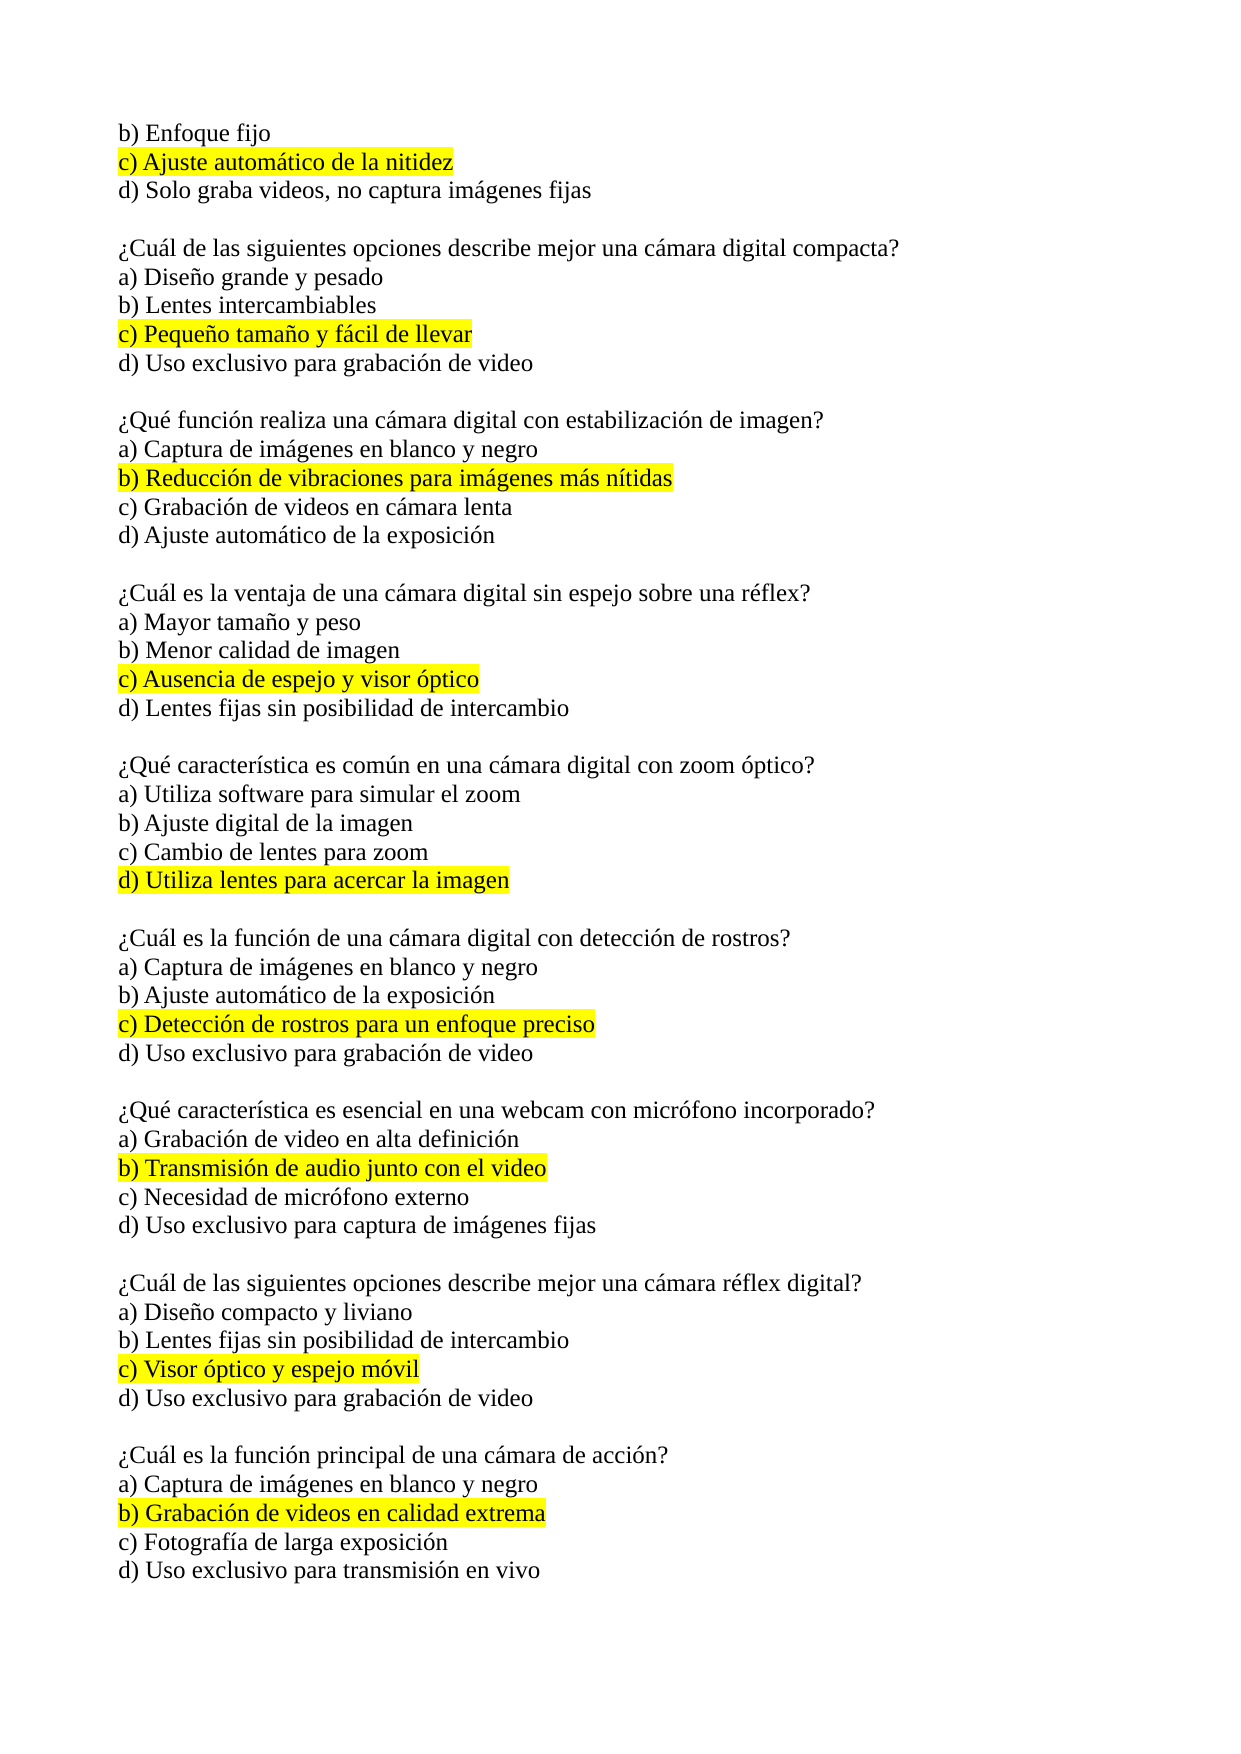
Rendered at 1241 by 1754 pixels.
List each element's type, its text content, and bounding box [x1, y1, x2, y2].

text a) Diseño grande y pesado [118, 262, 1122, 291]
text d) Lentes fijas sin posibilidad de intercambio [118, 693, 1122, 722]
text b) Ajuste automático de la exposición [118, 981, 1122, 1009]
text d) Uso exclusivo para grabación de video [118, 1383, 1122, 1412]
text b) Transmisión de audio junto con el video [118, 1153, 1122, 1182]
text ¿Qué característica es esencial en una webcam con micrófono incorporado? [118, 1096, 1122, 1124]
text ¿Cuál de las siguientes opciones describe mejor una cámara digital compacta? [118, 233, 1122, 262]
text b) Reducción de vibraciones para imágenes más nítidas [118, 463, 1122, 492]
text b) Ajuste digital de la imagen [118, 808, 1122, 837]
text c) Ausencia de espejo y visor óptico [118, 664, 1122, 693]
text d) Solo graba videos, no captura imágenes fijas [118, 176, 1122, 204]
text d) Uso exclusivo para captura de imágenes fijas [118, 1211, 1122, 1239]
text ¿Qué función realiza una cámara digital con estabilización de imagen? [118, 406, 1122, 434]
text c) Pequeño tamaño y fácil de llevar [118, 319, 1122, 348]
text a) Mayor tamaño y peso [118, 607, 1122, 636]
text c) Visor óptico y espejo móvil [118, 1354, 1122, 1383]
text b) Grabación de videos en calidad extrema [118, 1498, 1122, 1527]
text c) Detección de rostros para un enfoque preciso [118, 1009, 1122, 1038]
text a) Grabación de video en alta definición [118, 1124, 1122, 1153]
text d) Utiliza lentes para acercar la imagen [118, 866, 1122, 894]
text b) Lentes intercambiables [118, 291, 1122, 319]
text a) Diseño compacto y liviano [118, 1297, 1122, 1326]
text c) Fotografía de larga exposición [118, 1527, 1122, 1556]
text ¿Cuál de las siguientes opciones describe mejor una cámara réflex digital? [118, 1268, 1122, 1297]
text c) Cambio de lentes para zoom [118, 837, 1122, 866]
text c) Grabación de videos en cámara lenta [118, 492, 1122, 521]
text a) Utiliza software para simular el zoom [118, 779, 1122, 808]
text a) Captura de imágenes en blanco y negro [118, 1469, 1122, 1498]
text b) Lentes fijas sin posibilidad de intercambio [118, 1326, 1122, 1354]
text ¿Qué característica es común en una cámara digital con zoom óptico? [118, 751, 1122, 779]
text ¿Cuál es la función principal de una cámara de acción? [118, 1441, 1122, 1469]
text b) Menor calidad de imagen [118, 636, 1122, 664]
text ¿Cuál es la ventaja de una cámara digital sin espejo sobre una réflex? [118, 578, 1122, 607]
text a) Captura de imágenes en blanco y negro [118, 434, 1122, 463]
text c) Ajuste automático de la nitidez [118, 147, 1122, 176]
text d) Ajuste automático de la exposición [118, 521, 1122, 549]
text b) Enfoque fijo [118, 118, 1122, 147]
text ¿Cuál es la función de una cámara digital con detección de rostros? [118, 923, 1122, 952]
text c) Necesidad de micrófono externo [118, 1182, 1122, 1211]
text d) Uso exclusivo para grabación de video [118, 348, 1122, 377]
text d) Uso exclusivo para grabación de video [118, 1038, 1122, 1067]
text d) Uso exclusivo para transmisión en vivo [118, 1556, 1122, 1584]
text a) Captura de imágenes en blanco y negro [118, 952, 1122, 981]
